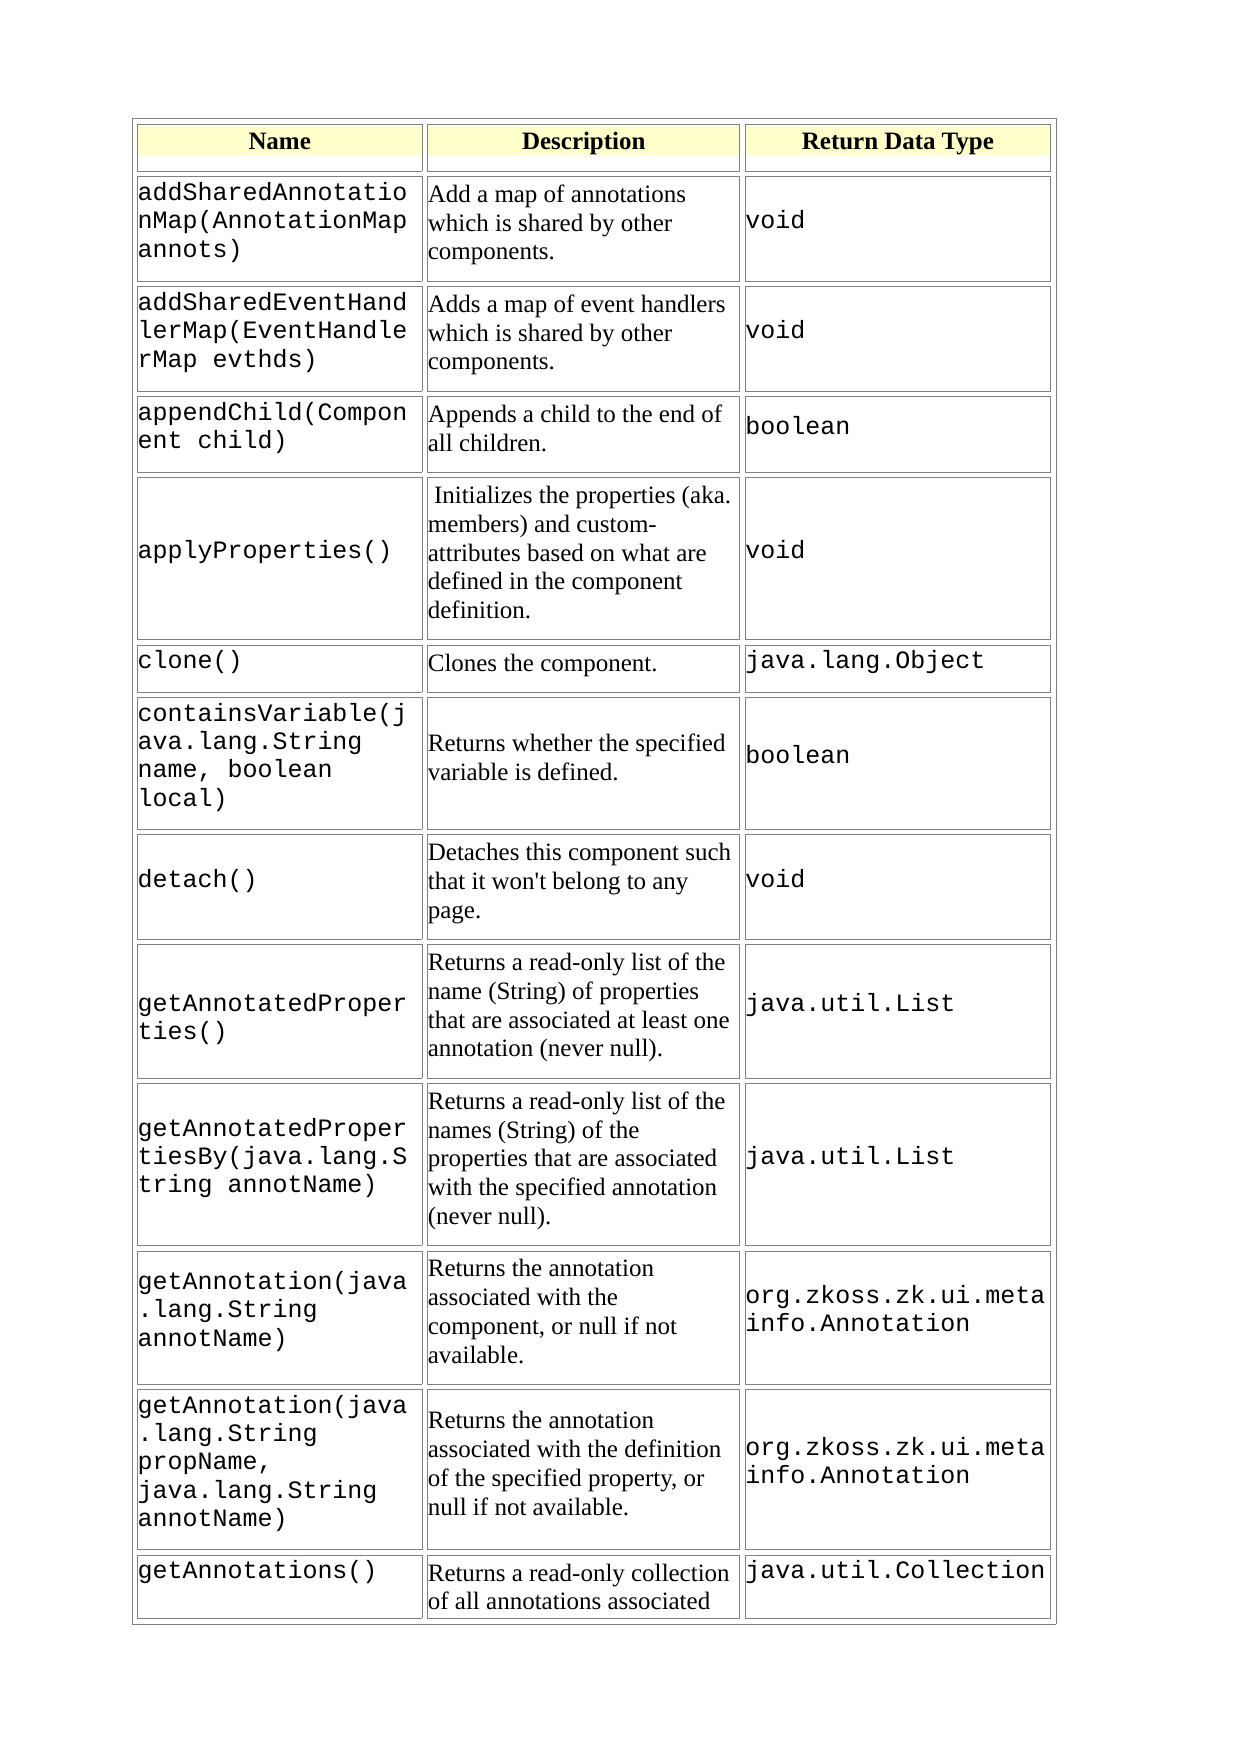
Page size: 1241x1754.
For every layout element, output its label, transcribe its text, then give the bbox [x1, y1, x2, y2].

table_cell boolean [742, 692, 1053, 829]
table_cell addSharedAnnotationMap(AnnotationMap annots) [134, 171, 425, 281]
table_cell void [742, 829, 1053, 939]
table_cell Returns the annotation associated with the component, or null if not available. [425, 1245, 742, 1384]
table_cell java.util.List [742, 1078, 1053, 1245]
table_cell java.lang.Object [742, 639, 1053, 692]
table_header Description [425, 119, 742, 171]
table_cell Returns a read-only list of the name (String) of properties that are associated at least one annotation (never null). [425, 939, 742, 1078]
table_cell Adds a map of event handlers which is shared by other components. [425, 281, 742, 391]
table_cell Returns a read-only collection of all annotations associated [425, 1549, 742, 1618]
table_cell appendChild(Component child) [134, 391, 425, 472]
table_cell clone() [134, 639, 425, 692]
table_cell addSharedEventHandlerMap(EventHandlerMap evthds) [134, 281, 425, 391]
table_cell boolean [742, 391, 1053, 472]
table_cell Clones the component. [425, 639, 742, 692]
table_header Return Data Type [742, 119, 1053, 171]
table_cell java.util.Collection [742, 1549, 1053, 1618]
table_cell getAnnotatedPropertiesBy(java.lang.String annotName) [134, 1078, 425, 1245]
table_cell detach() [134, 829, 425, 939]
table_cell Appends a child to the end of all children. [425, 391, 742, 472]
table_cell void [742, 281, 1053, 391]
table_cell Returns a read-only list of the names (String) of the properties that are associated with the specified annotation (never null). [425, 1078, 742, 1245]
table_cell Returns whether the specified variable is defined. [425, 692, 742, 829]
table_cell Add a map of annotations which is shared by other components. [425, 171, 742, 281]
table_cell getAnnotatedProperties() [134, 939, 425, 1078]
table_cell getAnnotations() [134, 1549, 425, 1618]
table_cell getAnnotation(java.lang.String annotName) [134, 1245, 425, 1384]
table_cell org.zkoss.zk.ui.metainfo.Annotation [742, 1384, 1053, 1549]
table_cell containsVariable(java.lang.String name, boolean local) [134, 692, 425, 829]
table_cell java.util.List [742, 939, 1053, 1078]
table_header Name [134, 119, 425, 171]
table_cell Initializes the properties (aka. members) and custom-attributes based on what are defined in the component definition. [425, 472, 742, 639]
table_cell Returns the annotation associated with the definition of the specified property, or null if not available. [425, 1384, 742, 1549]
table_cell void [742, 171, 1053, 281]
table_cell getAnnotation(java.lang.String propName, java.lang.String annotName) [134, 1384, 425, 1549]
table_cell void [742, 472, 1053, 639]
table_cell org.zkoss.zk.ui.metainfo.Annotation [742, 1245, 1053, 1384]
table_cell Detaches this component such that it won't belong to any page. [425, 829, 742, 939]
table_cell applyProperties() [134, 472, 425, 639]
